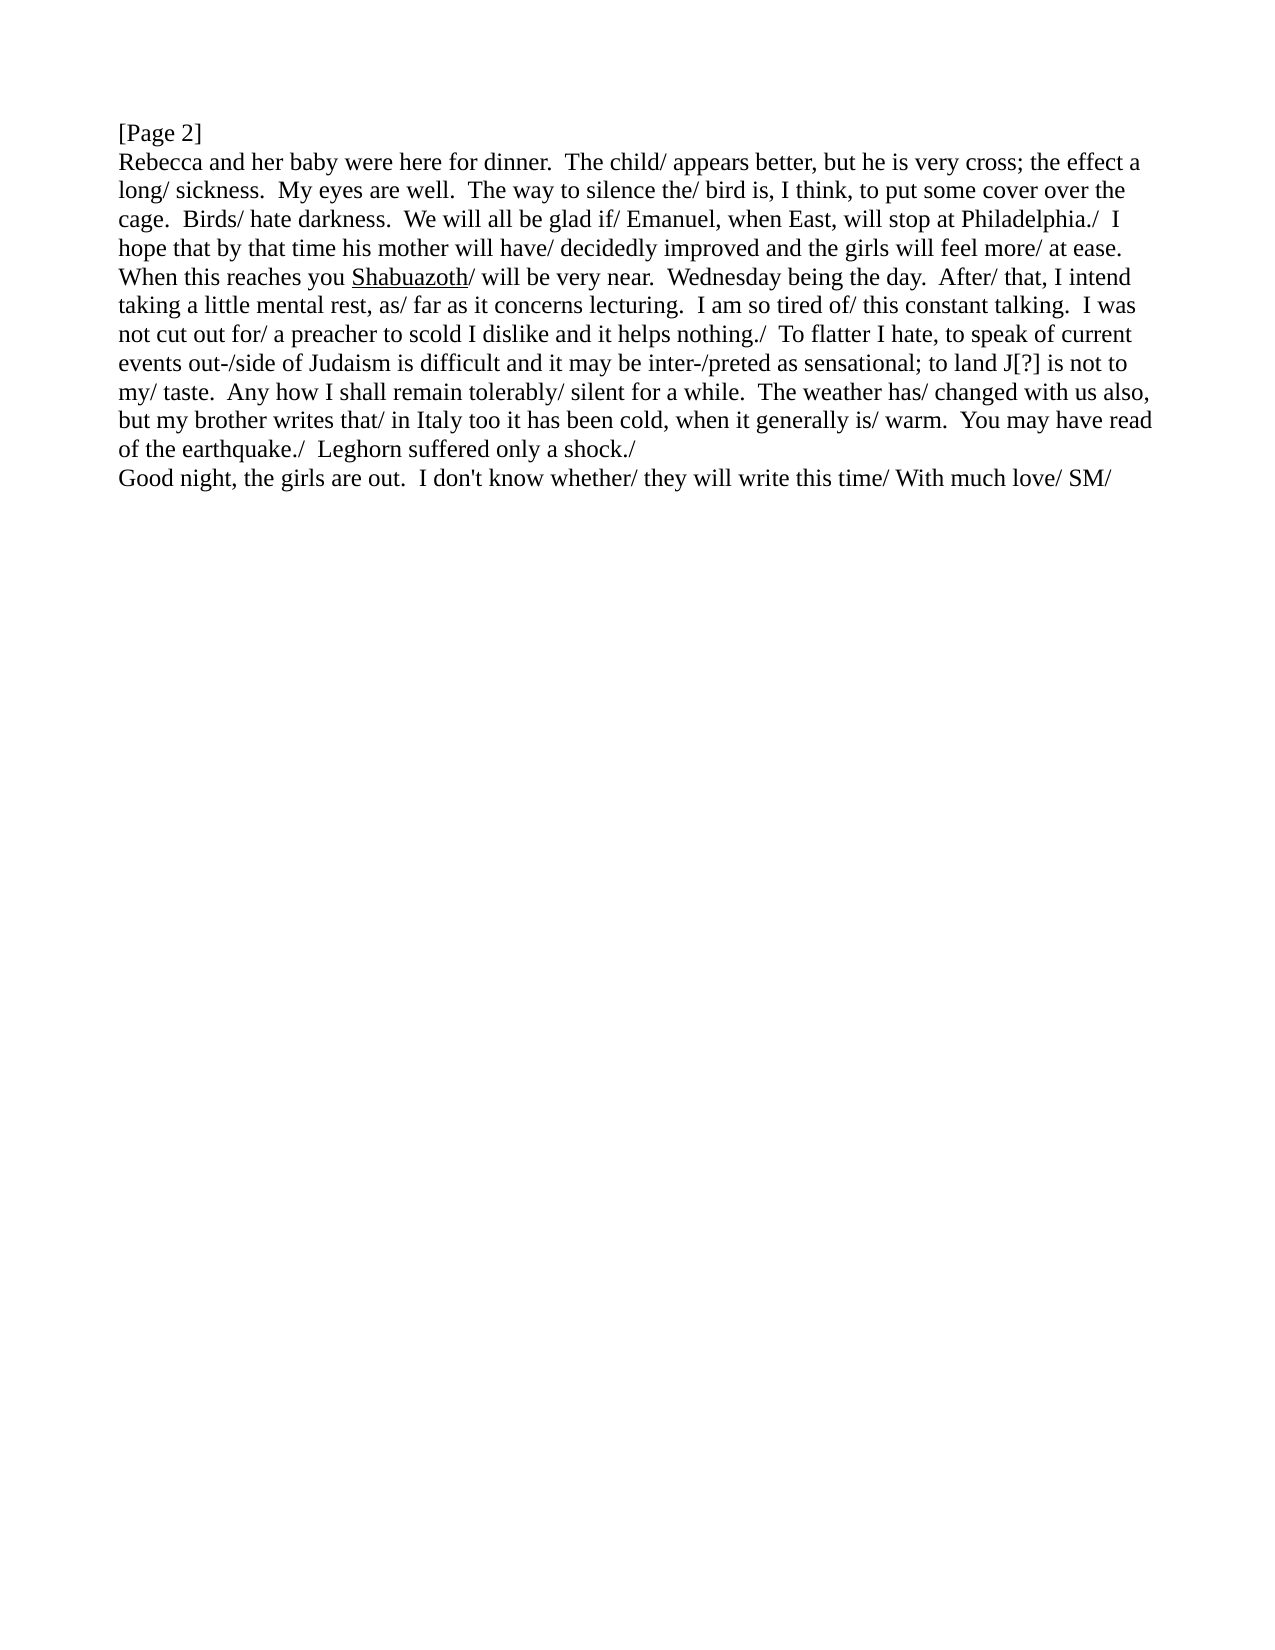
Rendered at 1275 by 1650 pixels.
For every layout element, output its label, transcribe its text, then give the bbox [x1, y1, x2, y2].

text Good night, the girls are out. I don't know whether/ they will write this time/ With much love/ SM/ [118, 463, 1157, 492]
text [Page 2] [118, 118, 1157, 147]
text Rebecca and her baby were here for dinner. The child/ appears better, but he is very cross; the effect a long/ sickness. My eyes are well. The way to silence the/ bird is, I think, to put some cover over the cage. Birds/ hate darkness. We will all be glad if/ Emanuel, when East, will stop at Philadelphia./ I hope that by that time his mother will have/ decidedly improved and the girls will feel more/ at ease. When this reaches you Shabuazoth/ will be very near. Wednesday being the day. After/ that, I intend taking a little mental rest, as/ far as it concerns lecturing. I am so tired of/ this constant talking. I was not cut out for/ a preacher to scold I dislike and it helps nothing./ To flatter I hate, to speak of current events out-/side of Judaism is difficult and it may be inter-/preted as sensational; to land J[?] is not to my/ taste. Any how I shall remain tolerably/ silent for a while. The weather has/ changed with us also, but my brother writes that/ in Italy too it has been cold, when it generally is/ warm. You may have read of the earthquake./ Leghorn suffered only a shock./ [118, 147, 1157, 463]
